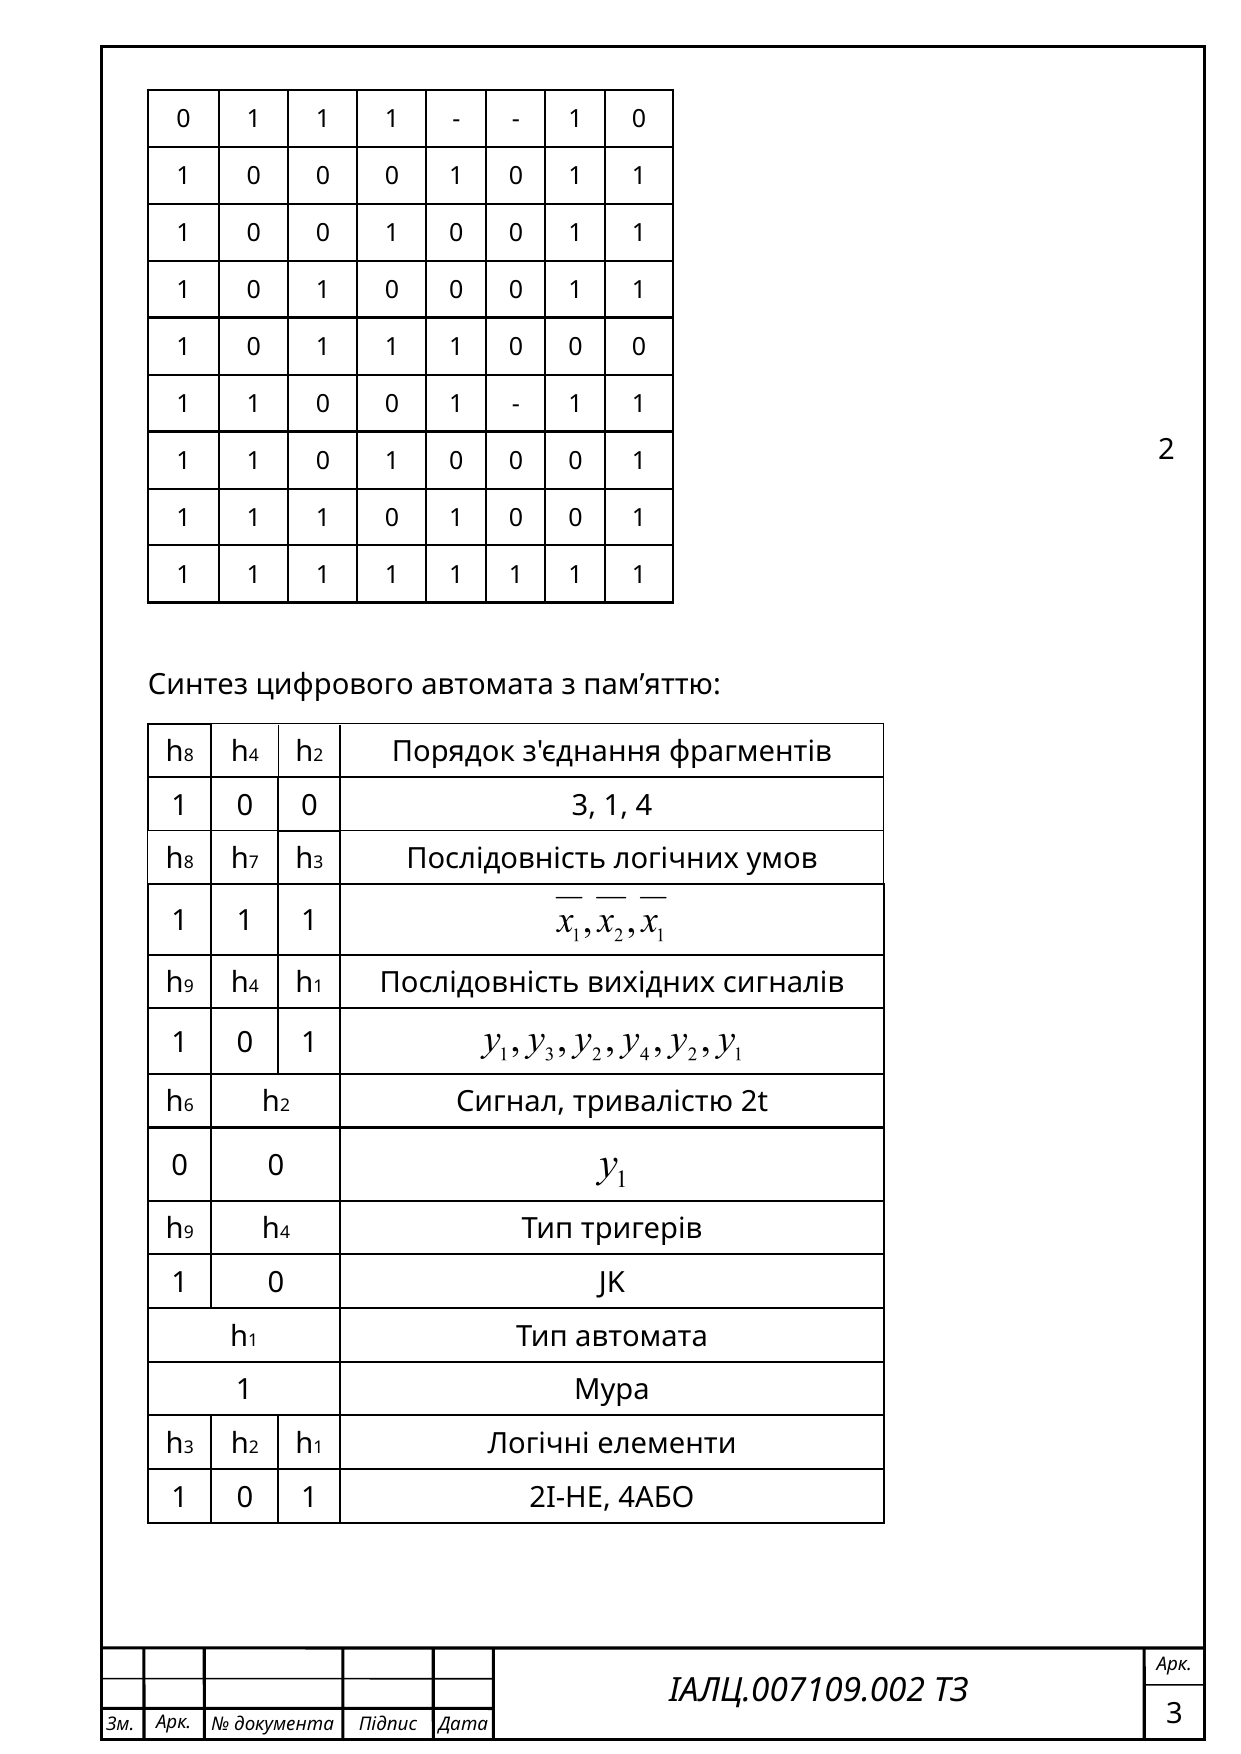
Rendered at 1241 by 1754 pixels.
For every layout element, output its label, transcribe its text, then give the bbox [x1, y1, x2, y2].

table_cell 1 [149, 1470, 210, 1522]
table_cell Послідовність вихідних сигналів [341, 956, 883, 1007]
table_cell 0 [212, 778, 277, 830]
table_cell Тип автомата [341, 1309, 883, 1361]
table_cell - [487, 376, 544, 430]
table_cell 1 [606, 490, 672, 544]
table_cell h4 [212, 956, 277, 1007]
table_cell Сигнал, тривалістю 2t [341, 1075, 883, 1126]
table_cell h2 [212, 1416, 277, 1468]
table_cell 0 [487, 433, 544, 487]
table_cell 0 [220, 319, 287, 373]
table_cell 1 [427, 148, 485, 202]
table_cell JK [341, 1255, 883, 1307]
table_cell 1 [212, 885, 277, 953]
table_cell h7 [212, 831, 277, 883]
table_cell 0 [606, 319, 672, 373]
table_cell 1 [289, 319, 356, 373]
table_cell 1 [427, 546, 485, 601]
table_cell 1 [546, 91, 604, 146]
table_cell 1 [606, 205, 672, 259]
table_cell h1 [149, 1309, 339, 1361]
table_cell 0 [212, 1009, 277, 1073]
table_cell 0 [358, 148, 425, 202]
table_cell 1 [546, 205, 604, 259]
table_cell 1 [149, 490, 218, 544]
picture [551, 891, 672, 948]
table_cell [341, 885, 883, 953]
table_cell 1 [487, 546, 544, 601]
table_cell 1 [220, 433, 287, 487]
table_cell [341, 1129, 883, 1200]
table_cell 1 [220, 490, 287, 544]
table_cell 0 [279, 778, 339, 830]
table_cell 1 [279, 885, 339, 953]
table_cell 0 [289, 376, 356, 430]
table_cell 1 [149, 546, 218, 601]
table_header h8 [149, 725, 210, 776]
table_cell h6 [149, 1075, 210, 1126]
table_cell 1 [427, 490, 485, 544]
table_cell 0 [220, 205, 287, 259]
table_cell 1 [149, 262, 218, 316]
table_cell 0 [546, 319, 604, 373]
table_cell 1 [149, 148, 218, 202]
table_cell 1 [606, 546, 672, 601]
table_cell 1 [606, 148, 672, 202]
table_cell 1 [289, 546, 356, 601]
table_cell 1 [427, 376, 485, 430]
table_cell 0 [212, 1255, 339, 1307]
table_cell 1 [220, 546, 287, 601]
table_cell 1 [220, 91, 287, 146]
table_cell 0 [149, 91, 218, 146]
table_cell 1 [606, 376, 672, 430]
table_cell h2 [212, 1075, 339, 1126]
table_header h4 [212, 724, 278, 776]
table_cell 1 [149, 376, 218, 430]
table_cell 1 [220, 376, 287, 430]
table_cell 0 [606, 91, 672, 146]
table_cell 1 [149, 319, 218, 373]
table_cell 0 [212, 1129, 339, 1200]
table_cell 1 [289, 91, 356, 146]
table_cell 0 [546, 433, 604, 487]
table_cell 1 [546, 262, 604, 316]
table_cell 1 [279, 1009, 339, 1073]
table_cell h1 [279, 956, 339, 1007]
table_cell 1 [289, 262, 356, 316]
table_cell 1 [427, 319, 485, 373]
table_cell Тип тригерів [341, 1202, 883, 1253]
table_cell 1 [358, 91, 425, 146]
table_cell h3 [279, 832, 339, 883]
table_cell 1 [149, 205, 218, 259]
table_cell 0 [487, 490, 544, 544]
text Синтез цифрового автомата з пам’яттю: [148, 663, 1152, 703]
table_cell 0 [427, 262, 485, 316]
table_cell Послідовність логічних умов [341, 831, 883, 883]
table_cell 1 [358, 433, 425, 487]
table_cell 0 [220, 148, 287, 202]
table_cell 0 [358, 262, 425, 316]
table_cell 1 [149, 885, 210, 953]
table_cell 1 [149, 433, 218, 487]
table_cell 1 [606, 262, 672, 316]
table_cell 0 [220, 262, 287, 316]
table_cell 0 [487, 262, 544, 316]
table_cell Мура [341, 1363, 883, 1414]
table_cell 1 [358, 546, 425, 601]
table_cell h4 [212, 1202, 339, 1253]
table_cell 0 [487, 205, 544, 259]
table_cell 0 [546, 490, 604, 544]
table_cell h8 [148, 831, 210, 883]
table_cell 1 [358, 205, 425, 259]
table_cell 0 [289, 433, 356, 487]
table_cell 0 [487, 148, 544, 202]
table_cell 1 [546, 546, 604, 601]
table_cell 2І-НЕ, 4АБО [341, 1470, 883, 1522]
table_cell 0 [358, 376, 425, 430]
table_cell 0 [149, 1129, 210, 1200]
table_cell Логічні елементи [341, 1416, 883, 1468]
picture [475, 1015, 748, 1067]
table_cell 0 [289, 148, 356, 202]
table_cell 1 [279, 1470, 339, 1522]
table_cell [341, 1009, 883, 1073]
table_cell 1 [149, 1363, 339, 1414]
table_cell 1 [149, 1255, 210, 1307]
picture [589, 1134, 634, 1194]
table_cell 0 [487, 319, 544, 373]
table_cell h9 [149, 1202, 210, 1253]
table_cell 1 [606, 433, 672, 487]
table_cell 1 [358, 319, 425, 373]
table_cell 0 [212, 1470, 277, 1522]
table_cell - [487, 91, 544, 146]
table_cell 0 [289, 205, 356, 259]
table_cell - [427, 91, 485, 146]
table_cell 1 [546, 376, 604, 430]
table_cell 0 [427, 205, 485, 259]
table_cell 0 [358, 490, 425, 544]
table_cell 1 [149, 1009, 210, 1073]
table_cell 1 [149, 778, 210, 830]
table_cell 1 [546, 148, 604, 202]
table_cell 0 [427, 433, 485, 487]
table_cell 1 [289, 490, 356, 544]
table_cell 3, 1, 4 [341, 778, 883, 830]
table_cell h3 [149, 1416, 210, 1468]
table_cell h9 [149, 956, 210, 1007]
table_header h2 [279, 724, 340, 776]
table_cell h1 [279, 1416, 339, 1468]
table_header Порядок з'єднання фрагментів [341, 724, 883, 776]
